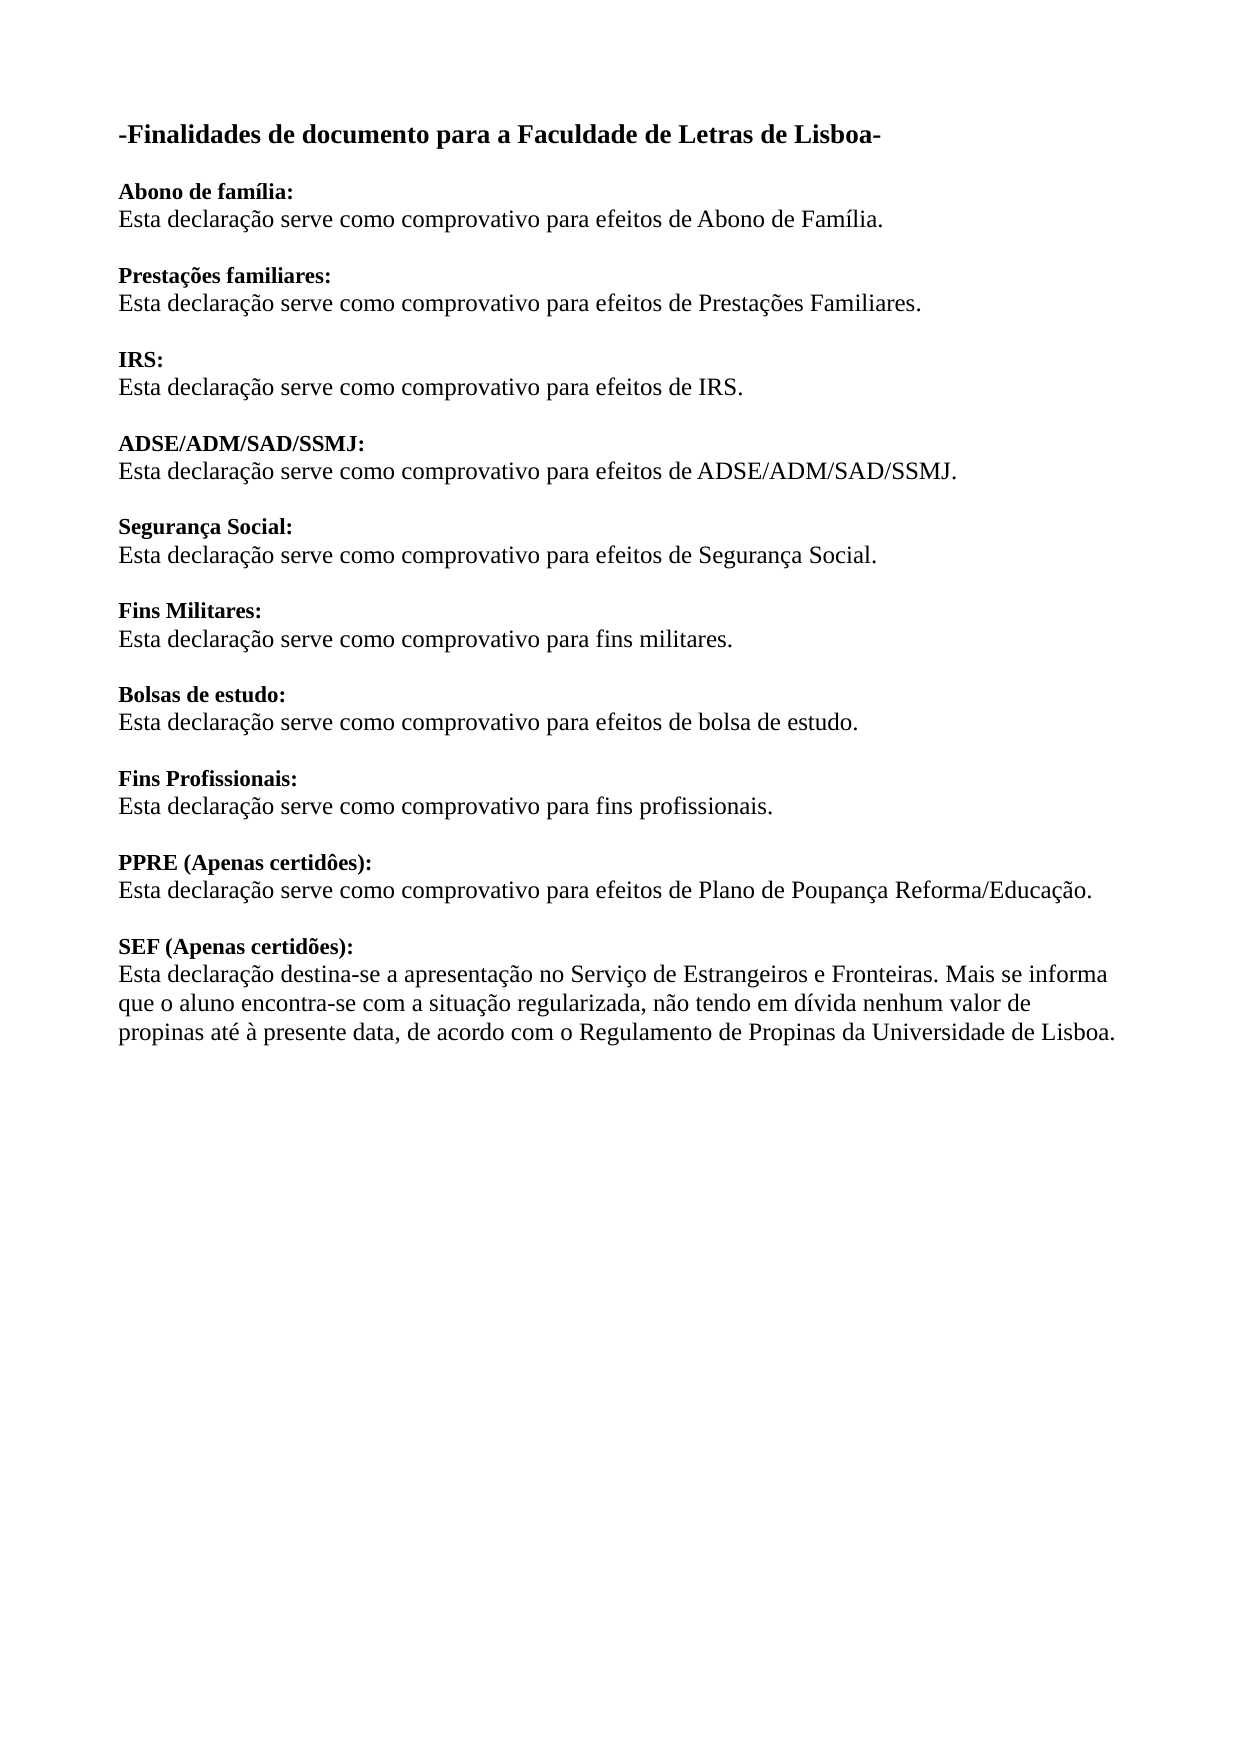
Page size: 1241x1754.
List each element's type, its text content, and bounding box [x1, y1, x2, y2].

text Esta declaração serve como comprovativo para efeitos de Plano de Poupança Reforma/Educação. [118, 875, 1122, 904]
text Abono de família: [118, 178, 1122, 204]
text ADSE/ADM/SAD/SSMJ: [118, 429, 1122, 456]
text Esta declaração serve como comprovativo para efeitos de Prestações Familiares. [118, 288, 1122, 317]
text Esta declaração serve como comprovativo para fins profissionais. [118, 791, 1122, 820]
text Esta declaração destina-se a apresentação no Serviço de Estrangeiros e Fronteiras. Mais se informa que o aluno encontra-se com a situação regularizada, não tendo em dívida nenhum valor de propinas até à presente data, de acordo com o Regulamento de Propinas da Universidade de Lisboa. [118, 959, 1122, 1045]
text Fins Militares: [118, 597, 1122, 624]
text IRS: [118, 346, 1122, 372]
text Esta declaração serve como comprovativo para efeitos de IRS. [118, 372, 1122, 401]
text SEF (Apenas certidões): [118, 933, 1122, 959]
text Esta declaração serve como comprovativo para fins militares. [118, 624, 1122, 652]
text Prestações familiares: [118, 262, 1122, 288]
text Bolsas de estudo: [118, 681, 1122, 707]
text PPRE (Apenas certidôes): [118, 849, 1122, 875]
text Segurança Social: [118, 513, 1122, 540]
text Esta declaração serve como comprovativo para efeitos de Segurança Social. [118, 540, 1122, 568]
text Fins Profissionais: [118, 765, 1122, 791]
text -Finalidades de documento para a Faculdade de Letras de Lisboa- [118, 118, 1122, 149]
text Esta declaração serve como comprovativo para efeitos de ADSE/ADM/SAD/SSMJ. [118, 456, 1122, 485]
text Esta declaração serve como comprovativo para efeitos de Abono de Família. [118, 204, 1122, 233]
text Esta declaração serve como comprovativo para efeitos de bolsa de estudo. [118, 707, 1122, 736]
